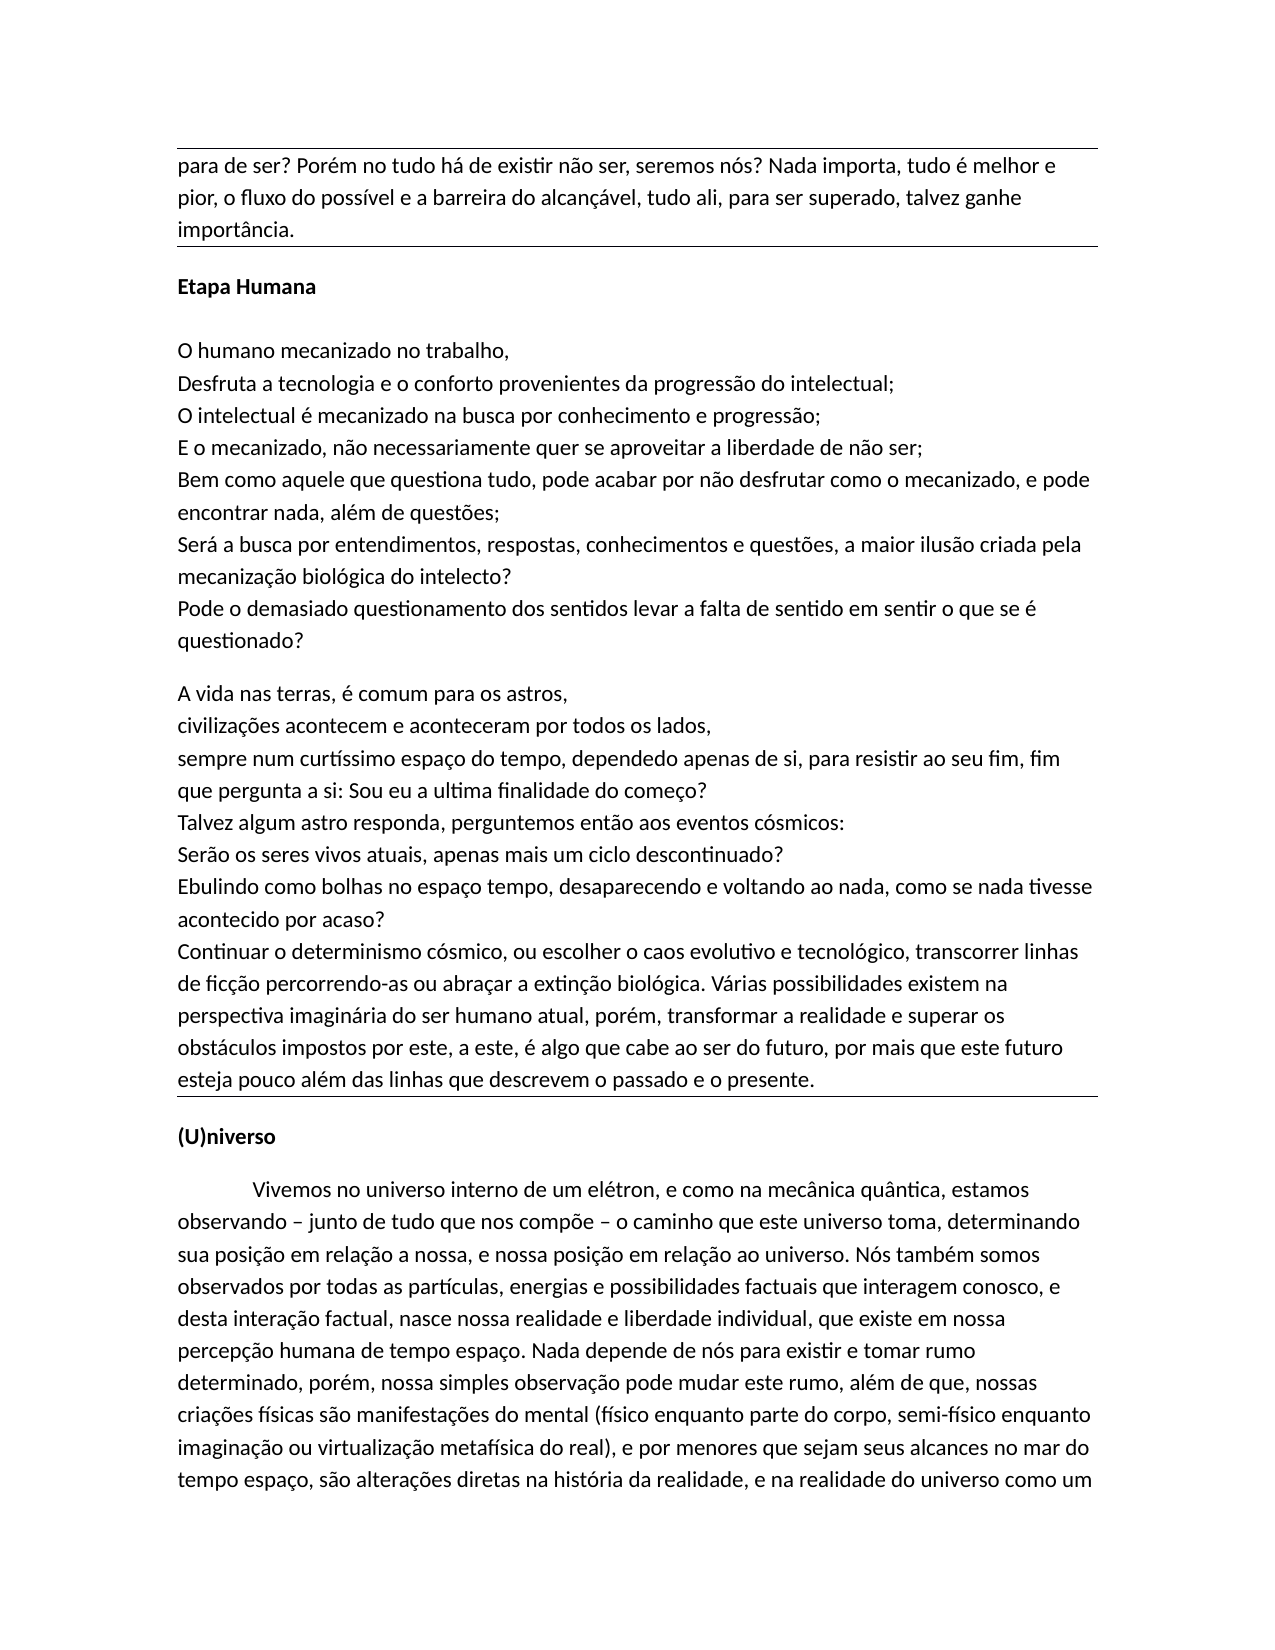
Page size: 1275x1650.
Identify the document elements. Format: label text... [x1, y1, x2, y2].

text A vida nas terras, é comum para os astros, civilizações acontecem e aconteceram por todos os lados, sempre num curtíssimo espaço do tempo, dependedo apenas de si, para resistir ao seu fim, fim que pergunta a si: Sou eu a ultima finalidade do começo? Talvez algum astro responda, perguntemos então aos eventos cósmicos: Serão os seres vivos atuais, apenas mais um ciclo descontinuado? Ebulindo como bolhas no espaço tempo, desaparecendo e voltando ao nada, como se nada tivesse acontecido por acaso? Continuar o determinismo cósmico, ou escolher o caos evolutivo e tecnológico, transcorrer linhas de ficção percorrendo-as ou abraçar a extinção biológica. Várias possibilidades existem na perspectiva imaginária do ser humano atual, porém, transformar a realidade e superar os obstáculos impostos por este, a este, é algo que cabe ao ser do futuro, por mais que este futuro esteja pouco além das linhas que descrevem o passado e o presente. [177, 679, 1098, 1096]
text Etapa Humana O humano mecanizado no trabalho, Desfruta a tecnologia e o conforto provenientes da progressão do intelectual; O intelectual é mecanizado na busca por conhecimento e progressão; E o mecanizado, não necessariamente quer se aproveitar a liberdade de não ser; Bem como aquele que questiona tudo, pode acabar por não desfrutar como o mecanizado, e pode encontrar nada, além de questões; Será a busca por entendimentos, respostas, conhecimentos e questões, a maior ilusão criada pela mecanização biológica do intelecto? Pode o demasiado questionamento dos sentidos levar a falta de sentido em sentir o que se é questionado? [177, 272, 1098, 654]
text (U)niverso [177, 1122, 1098, 1150]
text para de ser? Porém no tudo há de existir não ser, seremos nós? Nada importa, tudo é melhor e pior, o fluxo do possível e a barreira do alcançável, tudo ali, para ser superado, talvez ganhe importância. [177, 149, 1098, 246]
text Vivemos no universo interno de um elétron, e como na mecânica quântica, estamos observando – junto de tudo que nos compõe – o caminho que este universo toma, determinando sua posição em relação a nossa, e nossa posição em relação ao universo. Nós também somos observados por todas as partículas, energias e possibilidades factuais que interagem conosco, e desta interação factual, nasce nossa realidade e liberdade individual, que existe em nossa percepção humana de tempo espaço. Nada depende de nós para existir e tomar rumo determinado, porém, nossa simples observação pode mudar este rumo, além de que, nossas criações físicas são manifestações do mental (físico enquanto parte do corpo, semi-físico enquanto imaginação ou virtualização metafísica do real), e por menores que sejam seus alcances no mar do tempo espaço, são alterações diretas na história da realidade, e na realidade do universo como um [177, 1175, 1098, 1493]
